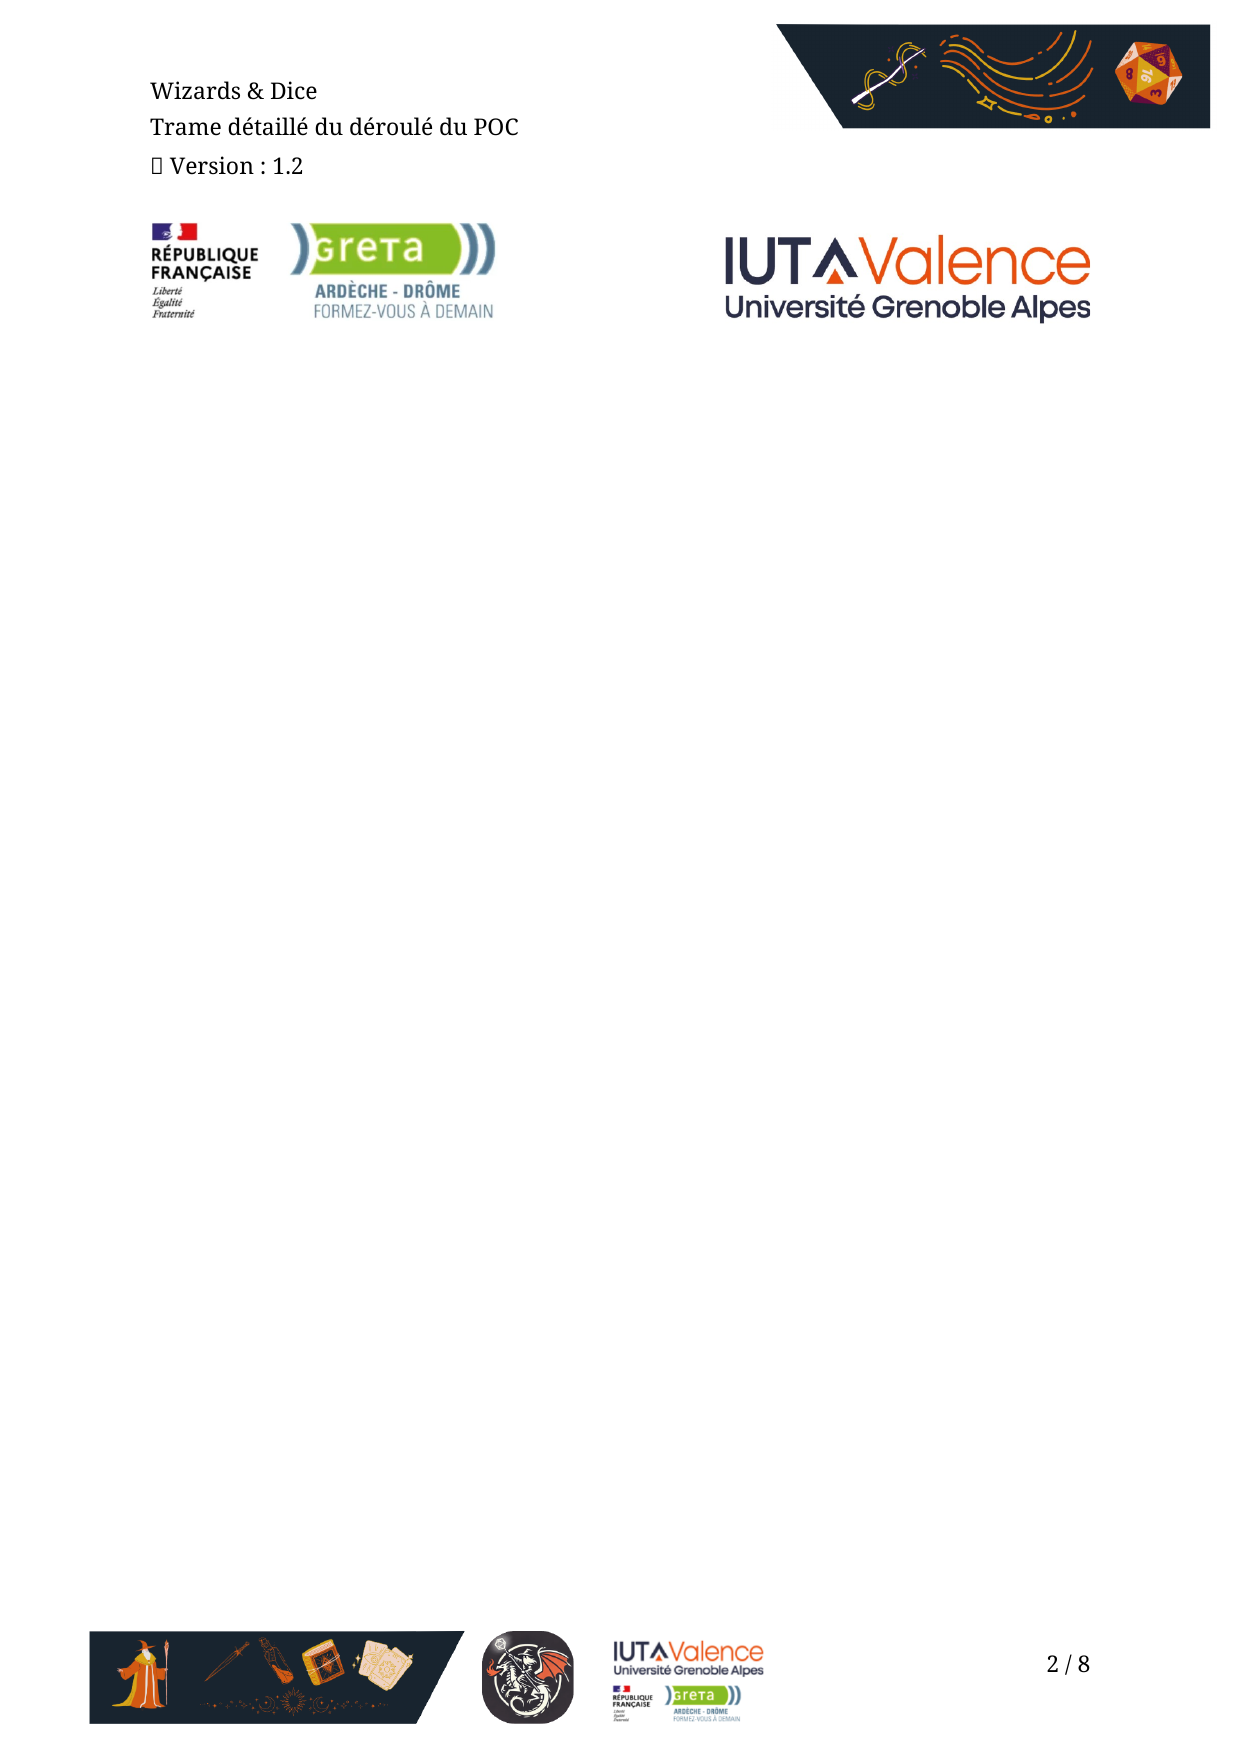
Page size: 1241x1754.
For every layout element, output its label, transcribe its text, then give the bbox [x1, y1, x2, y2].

picture [81, 1620, 788, 1733]
picture [771, 21, 1218, 131]
picture [721, 232, 1091, 324]
text 🔄 Version : 1.2 [150, 150, 1090, 181]
picture [150, 221, 498, 321]
